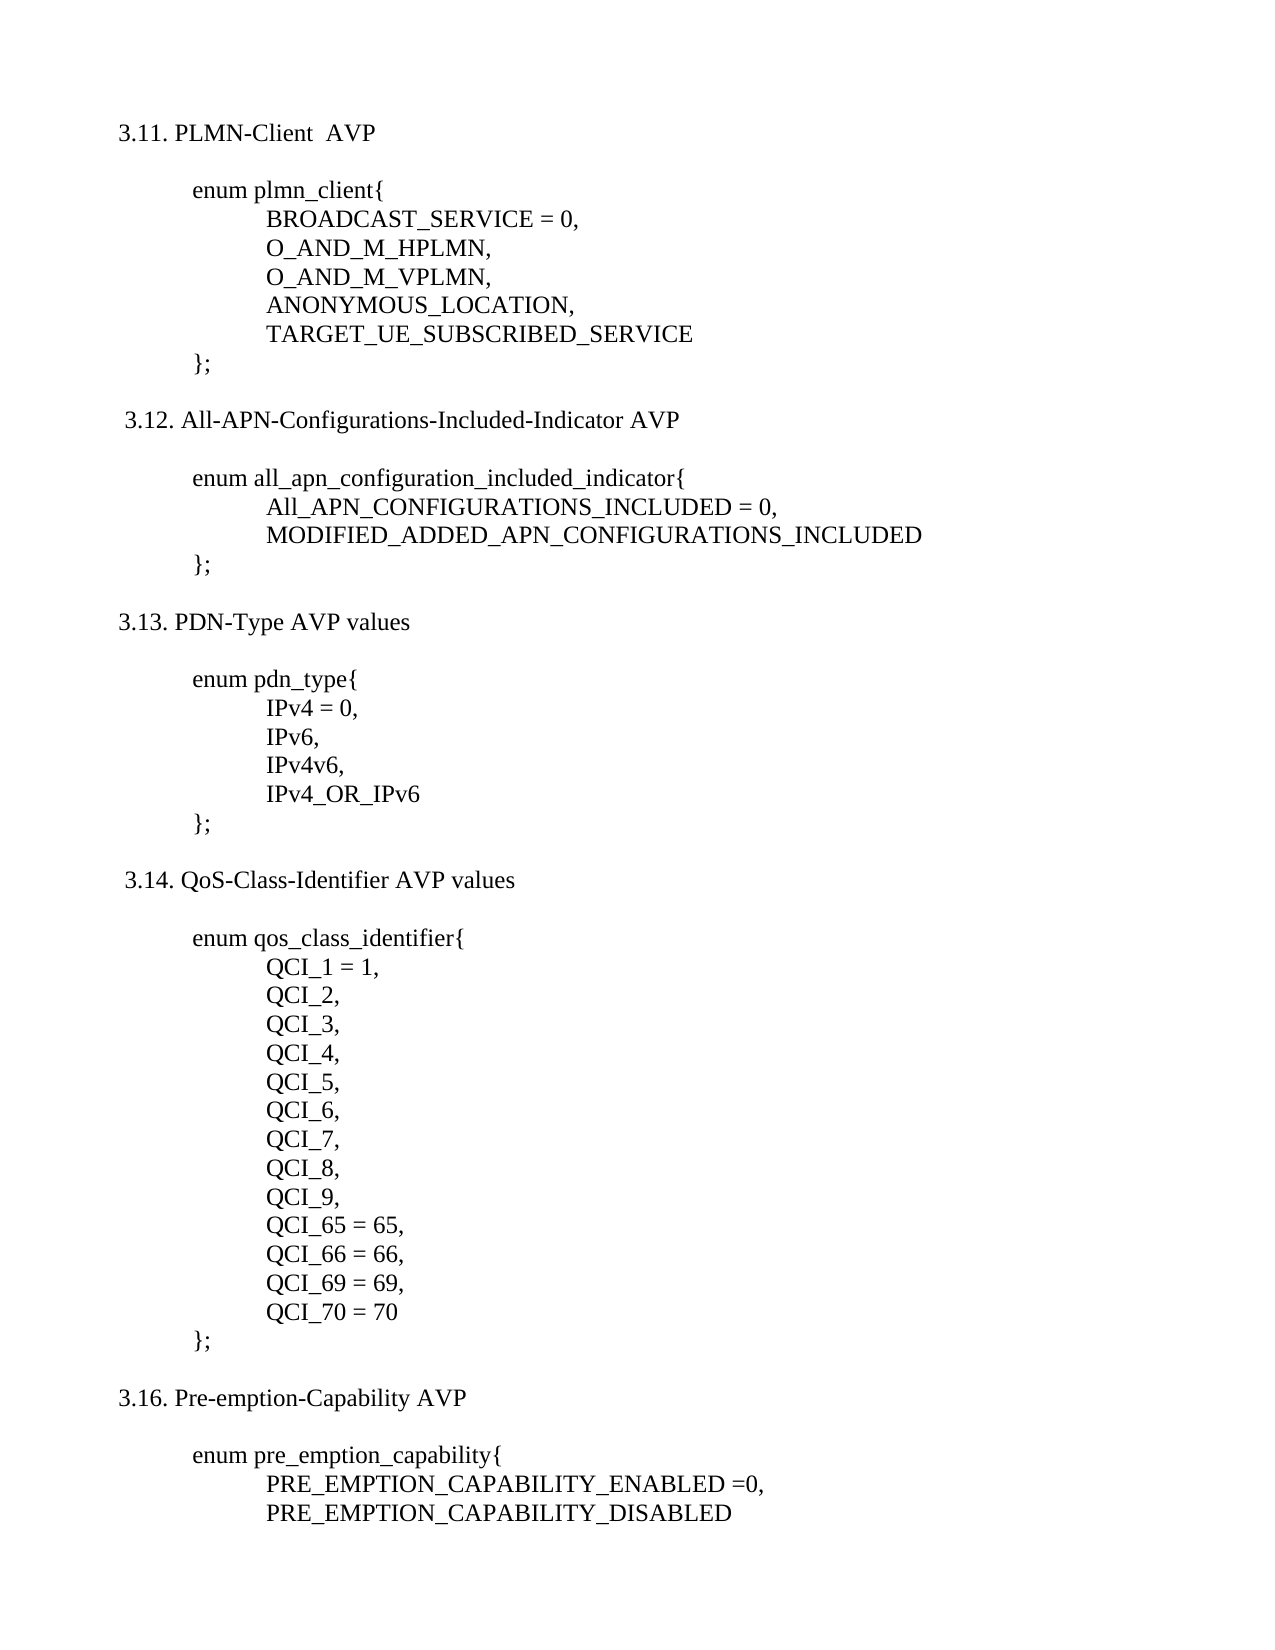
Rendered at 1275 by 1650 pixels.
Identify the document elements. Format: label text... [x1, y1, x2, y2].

text enum pdn_type{ [118, 664, 1157, 693]
text enum pre_emption_capability{ [118, 1441, 1157, 1469]
text IPv4 = 0, [118, 693, 1157, 722]
text BROADCAST_SERVICE = 0, [118, 204, 1157, 233]
text O_AND_M_HPLMN, [118, 233, 1157, 262]
text IPv6, [118, 722, 1157, 751]
text }; [118, 549, 1157, 578]
text 3.16. Pre-emption-Capability AVP [118, 1383, 1157, 1412]
text QCI_6, [118, 1096, 1157, 1124]
text QCI_5, [118, 1067, 1157, 1096]
text QCI_9, [118, 1182, 1157, 1211]
text QCI_4, [118, 1038, 1157, 1067]
text ANONYMOUS_LOCATION, [118, 291, 1157, 319]
text IPv4_OR_IPv6 [118, 779, 1157, 808]
text QCI_69 = 69, [118, 1268, 1157, 1297]
text }; [118, 1326, 1157, 1354]
text IPv4v6, [118, 751, 1157, 779]
text QCI_65 = 65, [118, 1211, 1157, 1239]
text enum plmn_client{ [118, 176, 1157, 204]
text 3.11. PLMN-Client AVP [118, 118, 1157, 147]
text QCI_66 = 66, [118, 1239, 1157, 1268]
text PRE_EMPTION_CAPABILITY_ENABLED =0, [118, 1469, 1157, 1498]
text TARGET_UE_SUBSCRIBED_SERVICE [118, 319, 1157, 348]
text MODIFIED_ADDED_APN_CONFIGURATIONS_INCLUDED [118, 521, 1157, 549]
text PRE_EMPTION_CAPABILITY_DISABLED [118, 1498, 1157, 1527]
text }; [118, 348, 1157, 377]
text QCI_1 = 1, [118, 952, 1157, 981]
text enum qos_class_identifier{ [118, 923, 1157, 952]
text All_APN_CONFIGURATIONS_INCLUDED = 0, [118, 492, 1157, 521]
text 3.12. All-APN-Configurations-Included-Indicator AVP [118, 406, 1157, 434]
text QCI_7, [118, 1124, 1157, 1153]
text 3.14. QoS-Class-Identifier AVP values [118, 866, 1157, 894]
text 3.13. PDN-Type AVP values [118, 607, 1157, 636]
text O_AND_M_VPLMN, [118, 262, 1157, 291]
text QCI_2, [118, 981, 1157, 1009]
text QCI_3, [118, 1009, 1157, 1038]
text }; [118, 808, 1157, 837]
text QCI_8, [118, 1153, 1157, 1182]
text QCI_70 = 70 [118, 1297, 1157, 1326]
text enum all_apn_configuration_included_indicator{ [118, 463, 1157, 492]
